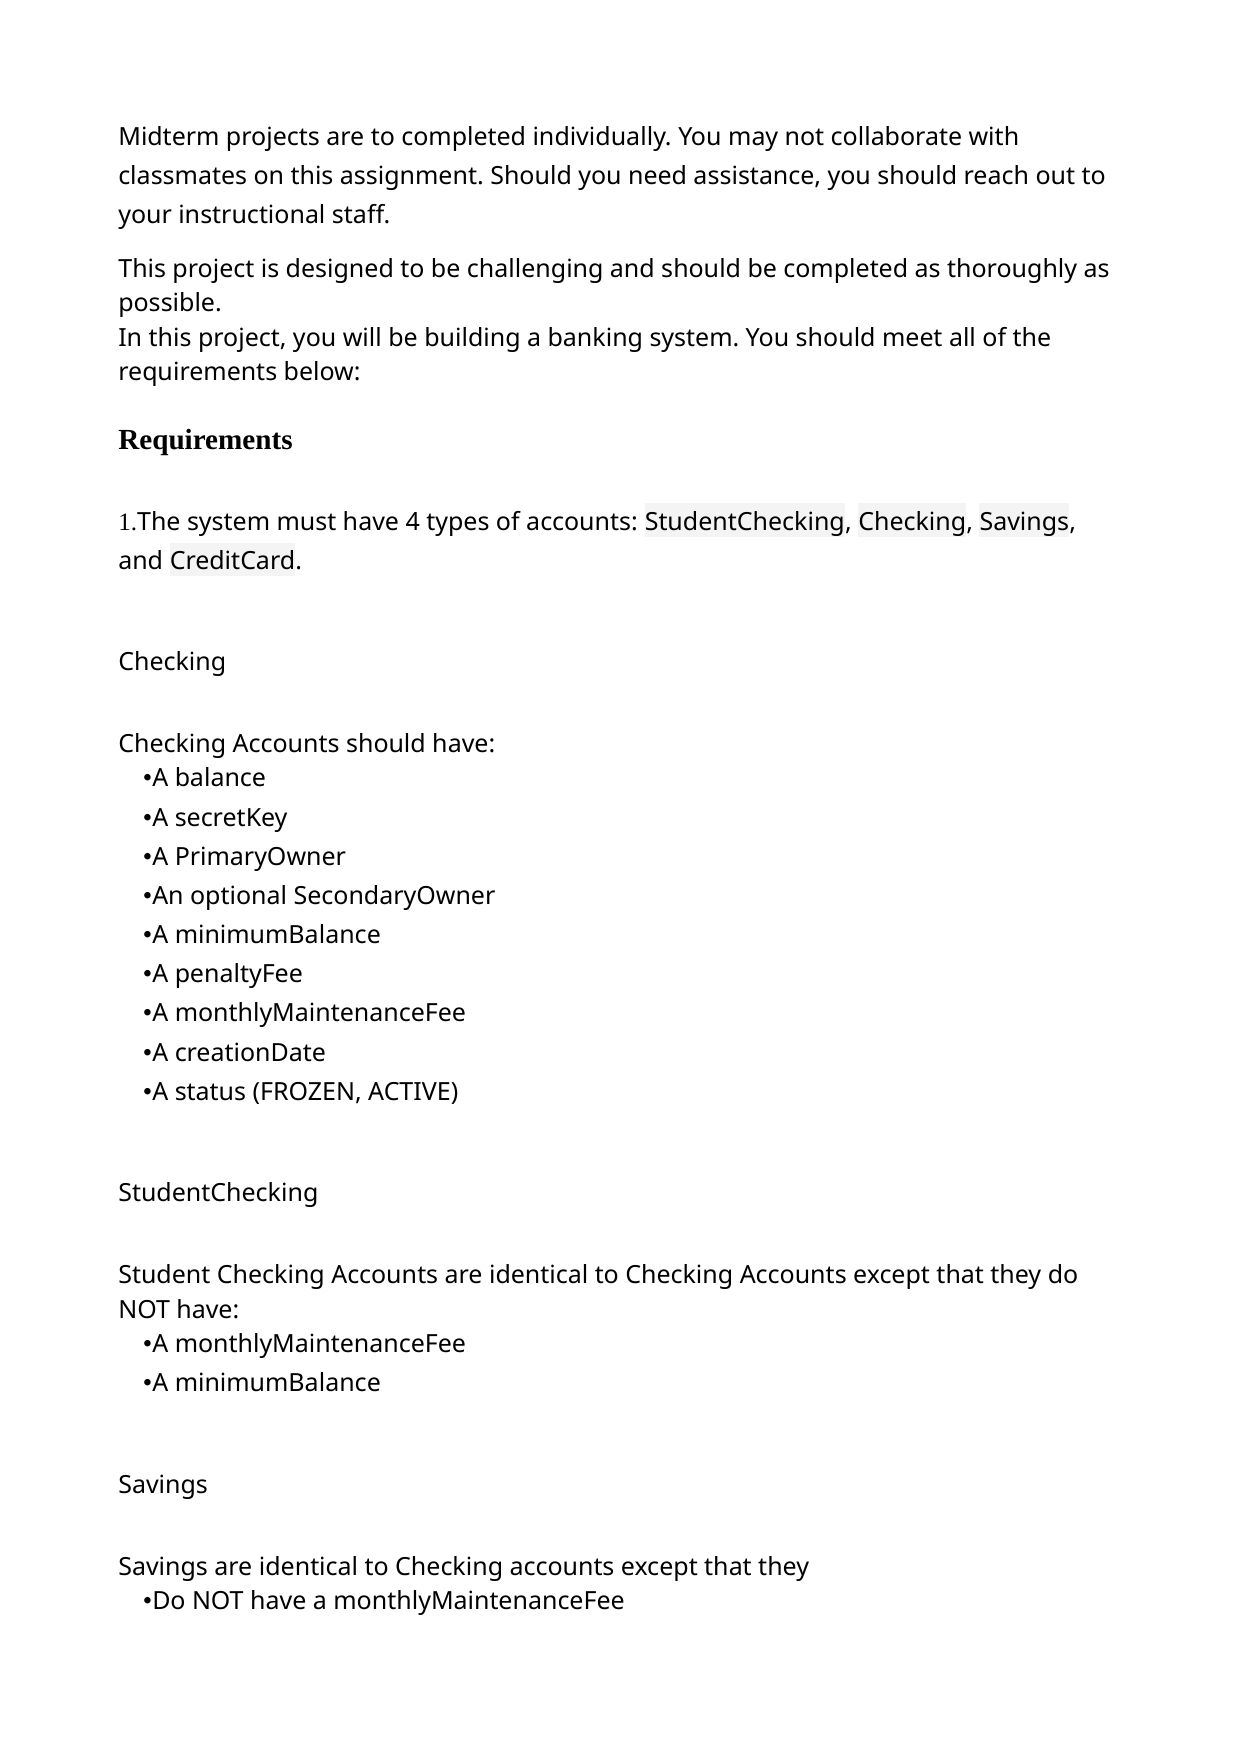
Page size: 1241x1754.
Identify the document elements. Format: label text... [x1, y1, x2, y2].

text In this project, you will be building a banking system. You should meet all of the requirements below: [118, 319, 1122, 388]
list A balance [118, 760, 1122, 794]
list The system must have 4 types of accounts: StudentChecking, Checking, Savings, and CreditCard. [118, 503, 1122, 576]
list An optional SecondaryOwner [118, 878, 1122, 912]
text Student Checking Accounts are identical to Checking Accounts except that they do NOT have: [118, 1257, 1122, 1326]
text Savings [118, 1466, 1122, 1500]
list A secretKey [118, 799, 1122, 833]
subtitle Requirements [118, 422, 1122, 456]
list A creationDate [118, 1034, 1122, 1068]
text Checking Accounts should have: [118, 726, 1122, 760]
text Checking [118, 644, 1122, 678]
list A monthlyMaintenanceFee [118, 995, 1122, 1029]
text Midterm projects are to completed individually. You may not collaborate with classmates on this assignment. Should you need assistance, you should reach out to your instructional staff. [118, 118, 1122, 231]
text Savings are identical to Checking accounts except that they [118, 1548, 1122, 1582]
list A minimumBalance [118, 1365, 1122, 1399]
list A PrimaryOwner [118, 838, 1122, 872]
text StudentChecking [118, 1175, 1122, 1209]
text This project is designed to be challenging and should be completed as thoroughly as possible. [118, 250, 1122, 319]
list A status (FROZEN, ACTIVE) [118, 1073, 1122, 1107]
list A minimumBalance [118, 917, 1122, 951]
list A monthlyMaintenanceFee [118, 1326, 1122, 1359]
list A penaltyFee [118, 956, 1122, 990]
list Do NOT have a monthlyMaintenanceFee [118, 1582, 1122, 1616]
